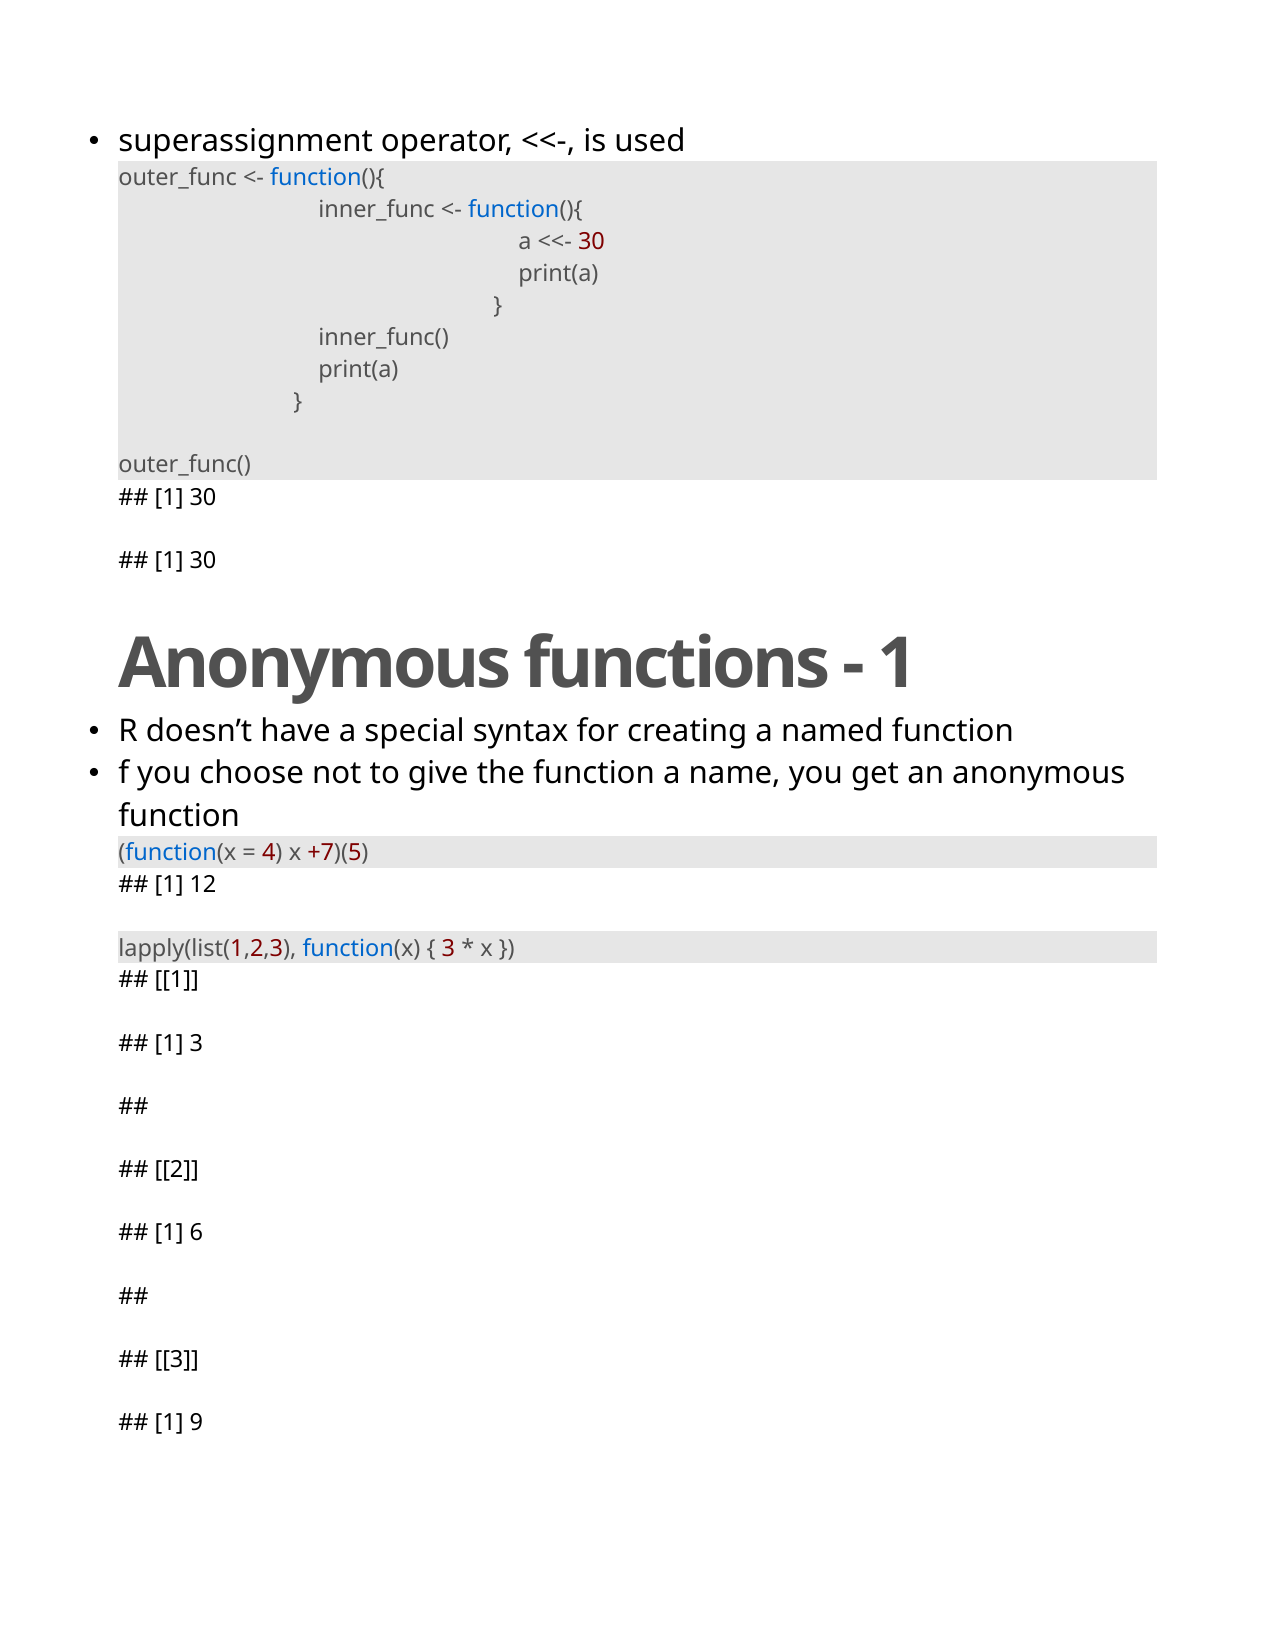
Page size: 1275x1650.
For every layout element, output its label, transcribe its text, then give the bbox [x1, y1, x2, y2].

text } [118, 384, 1157, 417]
text outer_func <- function(){ [118, 161, 1157, 193]
text outer_func() [118, 448, 1157, 480]
text ## [118, 1089, 1157, 1121]
text } [118, 289, 1157, 321]
text ## [[2]] [118, 1152, 1157, 1184]
list f you choose not to give the function a name, you get an anonymous function [118, 750, 1157, 836]
list superassignment operator, <<-, is used [118, 118, 1157, 161]
text ## [1] 30 [118, 480, 1157, 512]
text lapply(list(1,2,3), function(x) { 3 * x }) [118, 931, 1157, 963]
text ## [[1]] [118, 963, 1157, 995]
text print(a) [118, 257, 1157, 289]
list R doesn’t have a special syntax for creating a named function [118, 708, 1157, 750]
text ## [1] 6 [118, 1216, 1157, 1248]
subtitle Anonymous functions - 1 [118, 606, 1157, 708]
text inner_func() [118, 321, 1157, 353]
text ## [118, 1279, 1157, 1311]
text ## [1] 12 [118, 868, 1157, 899]
text inner_func <- function(){ [118, 193, 1157, 225]
text print(a) [118, 353, 1157, 384]
text a <<- 30 [118, 225, 1157, 257]
text ## [1] 3 [118, 1026, 1157, 1058]
text ## [1] 30 [118, 543, 1157, 575]
text ## [1] 9 [118, 1405, 1157, 1437]
text ## [[3]] [118, 1342, 1157, 1374]
text (function(x = 4) x +7)(5) [118, 836, 1157, 868]
